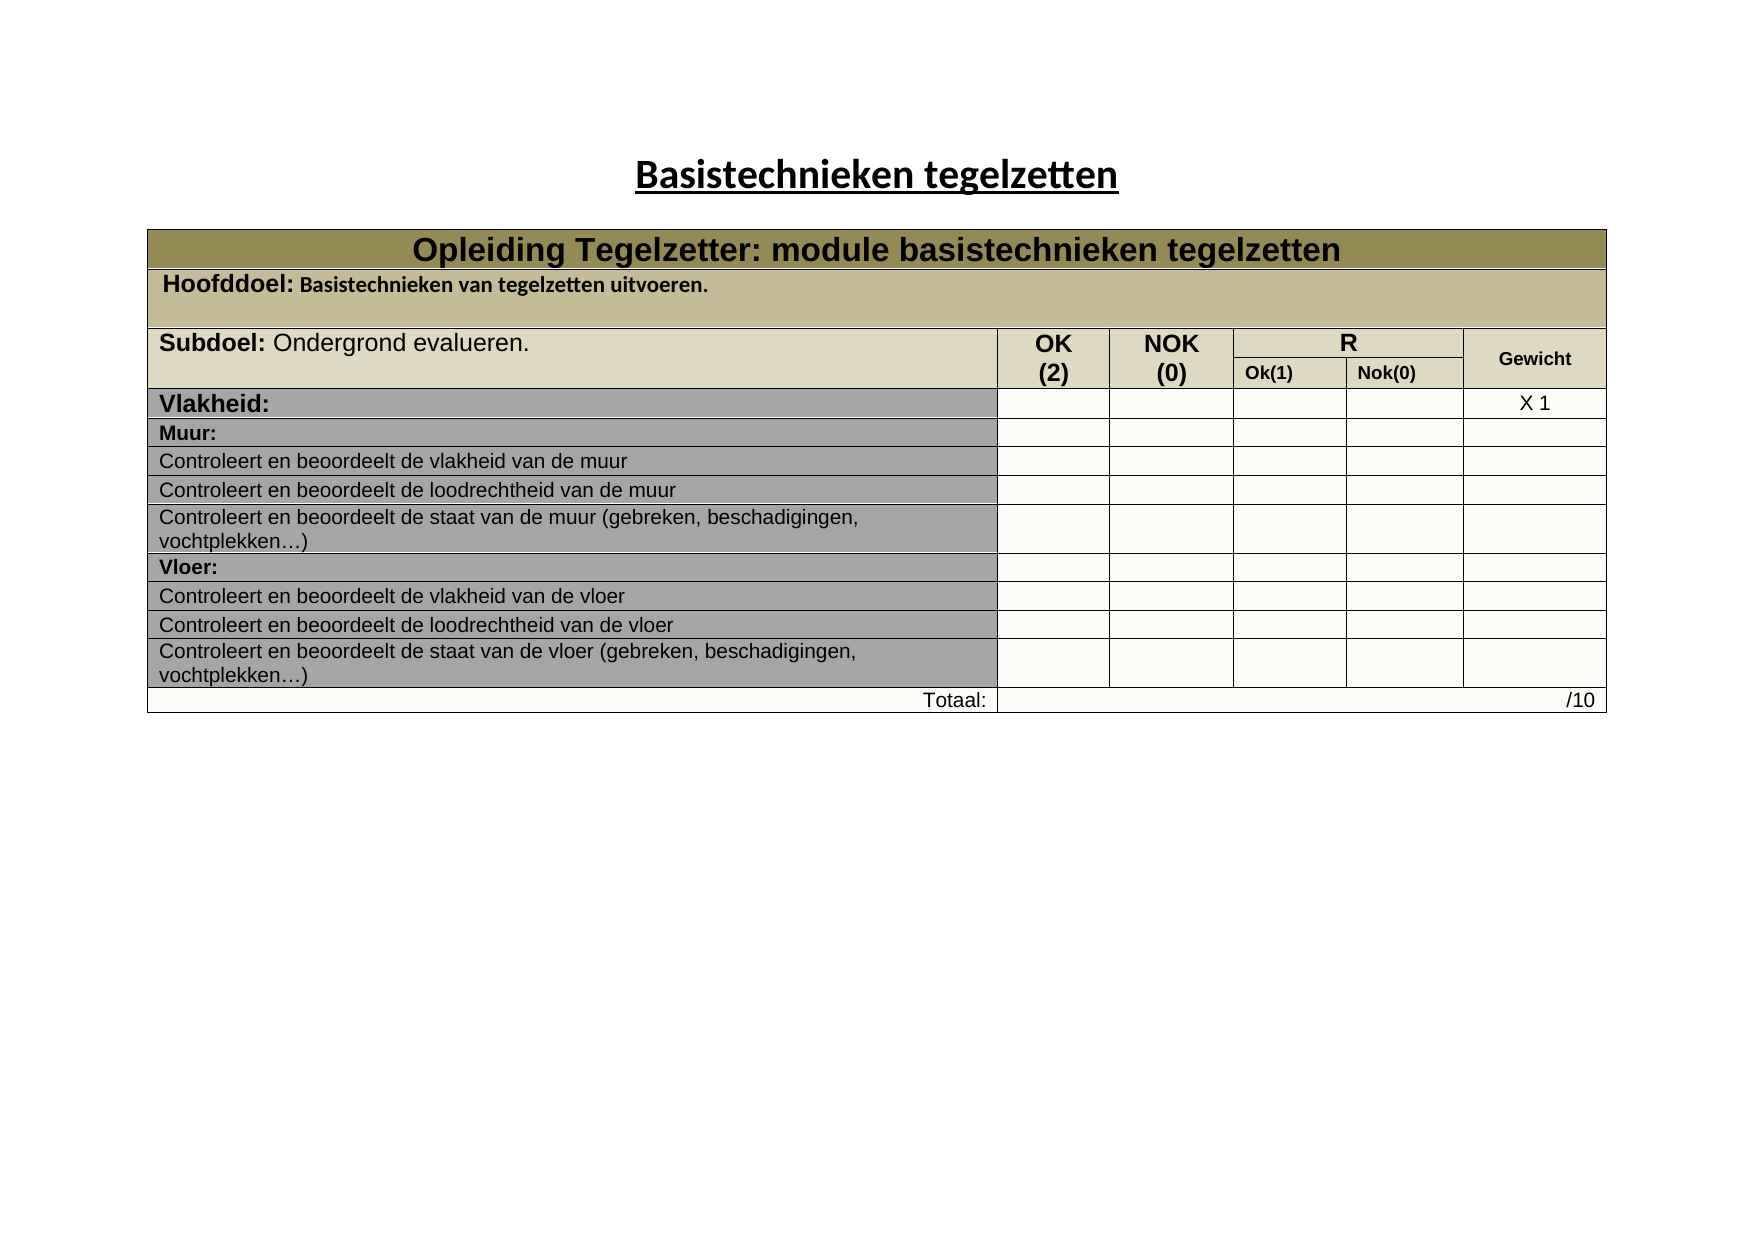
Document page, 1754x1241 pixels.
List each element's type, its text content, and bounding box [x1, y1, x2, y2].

table_cell Totaal: [148, 688, 997, 712]
table_cell [998, 582, 1109, 610]
table_cell Controleert en beoordeelt de staat van de vloer (gebreken, beschadigingen, vochtplekken…) [148, 639, 997, 687]
table_cell Vlakheid: [148, 389, 997, 417]
table_cell [1110, 505, 1233, 552]
table_cell [1234, 611, 1346, 638]
table_cell [1464, 476, 1606, 503]
table_cell [1347, 419, 1463, 446]
table_cell [1464, 447, 1606, 475]
table_cell [1347, 611, 1463, 638]
table_cell [1347, 447, 1463, 475]
table_cell [1234, 505, 1346, 552]
table_cell [1110, 389, 1233, 417]
table_cell [1234, 639, 1346, 687]
text Basistechnieken tegelzetten [148, 148, 1606, 198]
table_cell [1464, 554, 1606, 581]
table_cell [1110, 639, 1233, 687]
table_cell [1464, 611, 1606, 638]
table_cell Gewicht [1464, 329, 1606, 388]
table_cell [998, 476, 1109, 503]
table_header Opleiding Tegelzetter: module basistechnieken tegelzetten [148, 230, 1606, 268]
table_cell [1234, 419, 1346, 446]
table_cell [998, 554, 1109, 581]
table_cell [1110, 582, 1233, 610]
table_cell [1464, 505, 1606, 552]
table_cell X 1 [1464, 389, 1606, 417]
table_cell [998, 419, 1109, 446]
table_cell [998, 611, 1109, 638]
table_cell OK (2) [998, 329, 1109, 388]
table_cell /10 [998, 688, 1606, 712]
table_cell [1464, 419, 1606, 446]
table_cell Controleert en beoordeelt de staat van de muur (gebreken, beschadigingen, vochtplekken…) [148, 505, 997, 552]
table_cell Vloer: [148, 554, 997, 581]
table_cell [1110, 611, 1233, 638]
table_cell [1347, 389, 1463, 417]
table_cell Muur: [148, 419, 997, 446]
table_cell Controleert en beoordeelt de loodrechtheid van de vloer [148, 611, 997, 638]
table_cell [1347, 505, 1463, 552]
table_cell Controleert en beoordeelt de vlakheid van de muur [148, 447, 997, 475]
table_cell [1234, 389, 1346, 417]
table_cell [1110, 554, 1233, 581]
table_cell [1234, 582, 1346, 610]
table_cell Hoofddoel: Basistechnieken van tegelzetten uitvoeren. [148, 270, 1606, 327]
table_cell [1110, 476, 1233, 503]
table_cell [1234, 447, 1346, 475]
table_cell NOK (0) [1110, 329, 1233, 388]
table_cell [1464, 582, 1606, 610]
table_cell R [1234, 329, 1463, 357]
table_cell [1347, 582, 1463, 610]
table_cell [1464, 639, 1606, 687]
table_cell Controleert en beoordeelt de vlakheid van de vloer [148, 582, 997, 610]
table_cell [1110, 447, 1233, 475]
table_cell [1234, 476, 1346, 503]
table_cell [1347, 554, 1463, 581]
table_cell Ok(1) [1234, 358, 1346, 388]
table_cell Nok(0) [1347, 358, 1463, 388]
table_cell [998, 389, 1109, 417]
table_cell [1110, 419, 1233, 446]
table_cell Controleert en beoordeelt de loodrechtheid van de muur [148, 476, 997, 503]
table_cell [998, 505, 1109, 552]
table_cell Subdoel: Ondergrond evalueren. [148, 329, 997, 388]
table_cell [1234, 554, 1346, 581]
table_cell [1347, 639, 1463, 687]
table_cell [1347, 476, 1463, 503]
table_cell [998, 639, 1109, 687]
table_cell [998, 447, 1109, 475]
